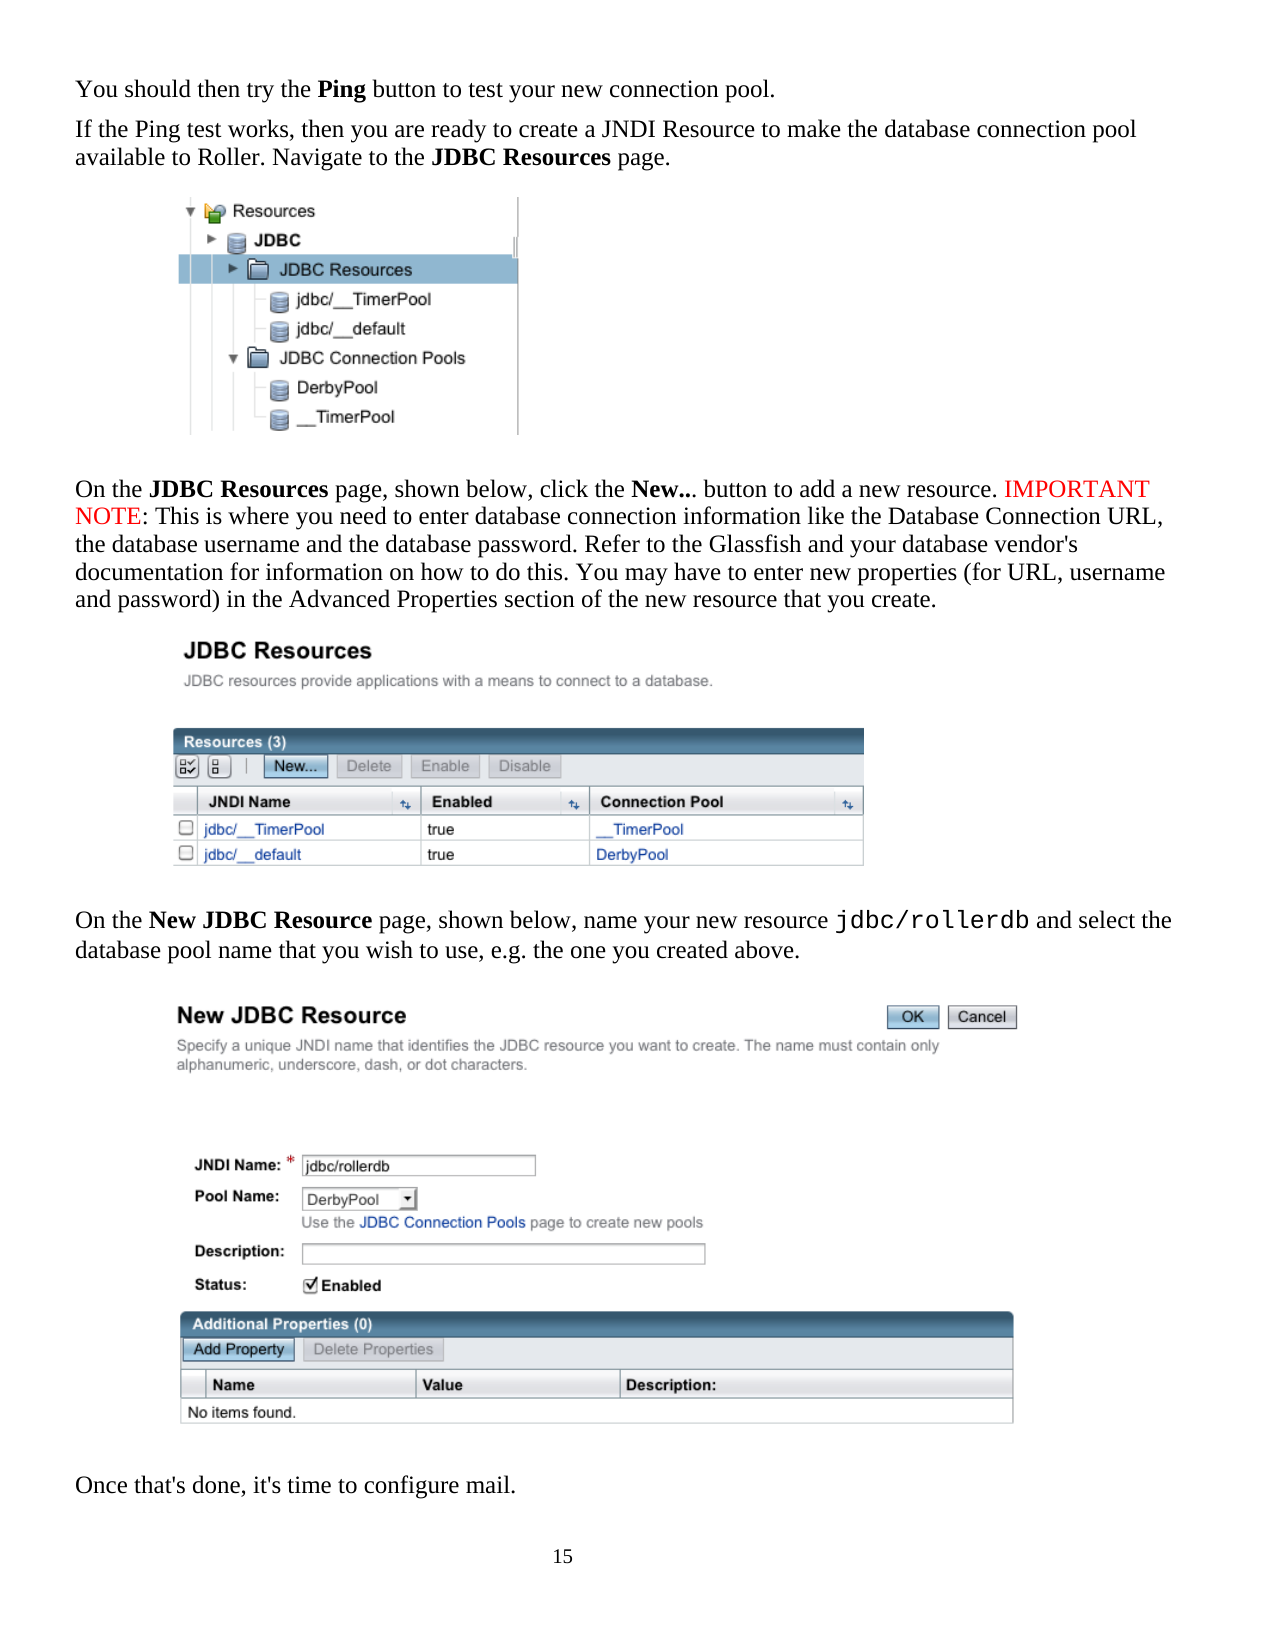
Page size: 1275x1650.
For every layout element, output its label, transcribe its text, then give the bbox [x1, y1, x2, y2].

text On the New JDBC Resource page, shown below, name your new resource jdbc/rollerdb and select the database pool name that you wish to use, e.g. the one you created above. [75, 906, 1200, 964]
picture [173, 625, 864, 866]
text You should then try the Ping button to test your new connection pool. [75, 75, 1200, 103]
text If the Ping test works, then you are ready to create a JNDI Resource to make the database connection pool available to Roller. Navigate to the JDBC Resources page. [75, 115, 1200, 171]
picture [166, 992, 1022, 1431]
picture [178, 197, 519, 435]
text Once that's done, it's time to configure mail. [75, 1471, 1200, 1499]
text On the JDBC Resources page, shown below, click the New... button to add a new resource. IMPORTANT NOTE: This is where you need to enter database connection information like the Database Connection URL, the database username and the database password. Refer to the Glassfish and your database vendor's documentation for information on how to do this. You may have to enter new properties (for URL, username and password) in the Advanced Properties section of the new resource that you create. [75, 475, 1200, 613]
